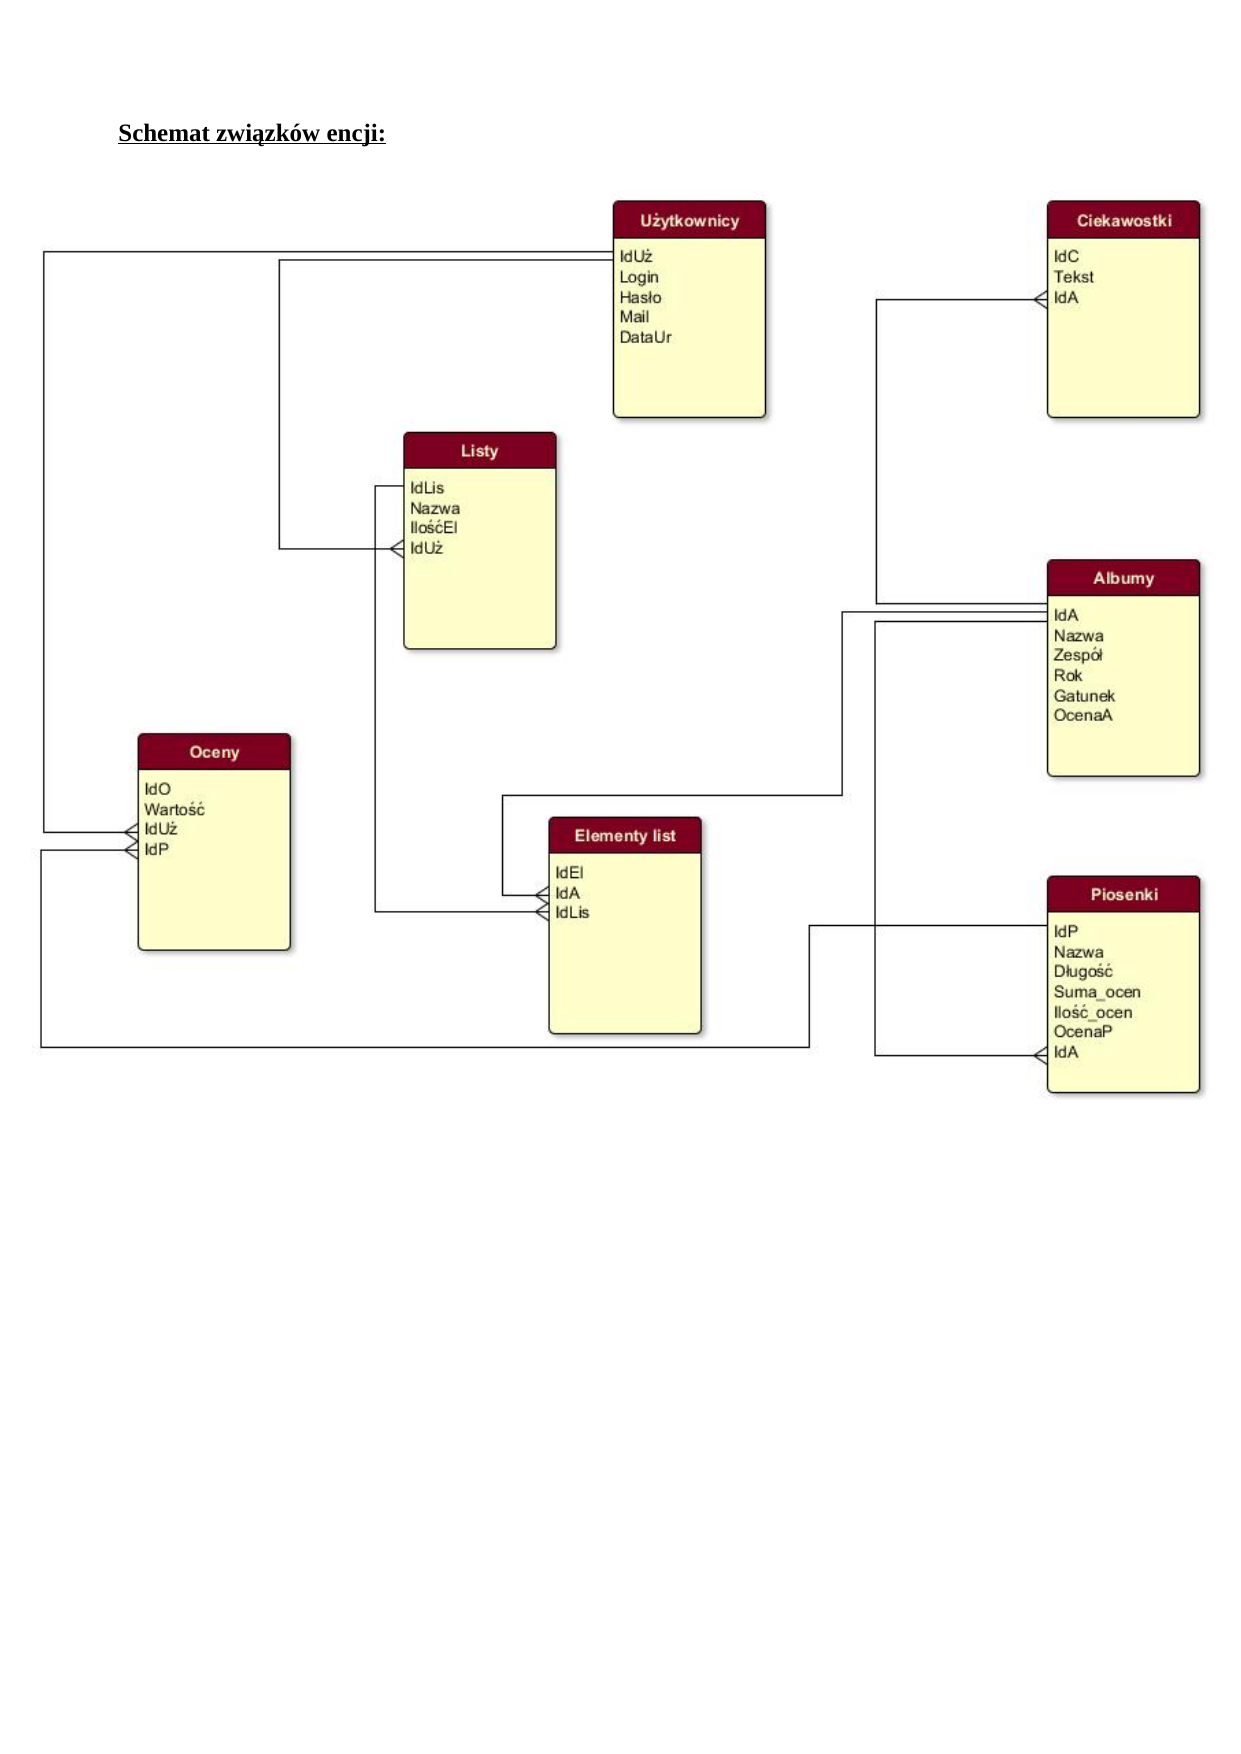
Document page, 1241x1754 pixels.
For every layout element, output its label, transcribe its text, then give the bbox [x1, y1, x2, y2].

picture [20, 180, 1221, 1114]
text Schemat związków encji: [118, 118, 1122, 147]
